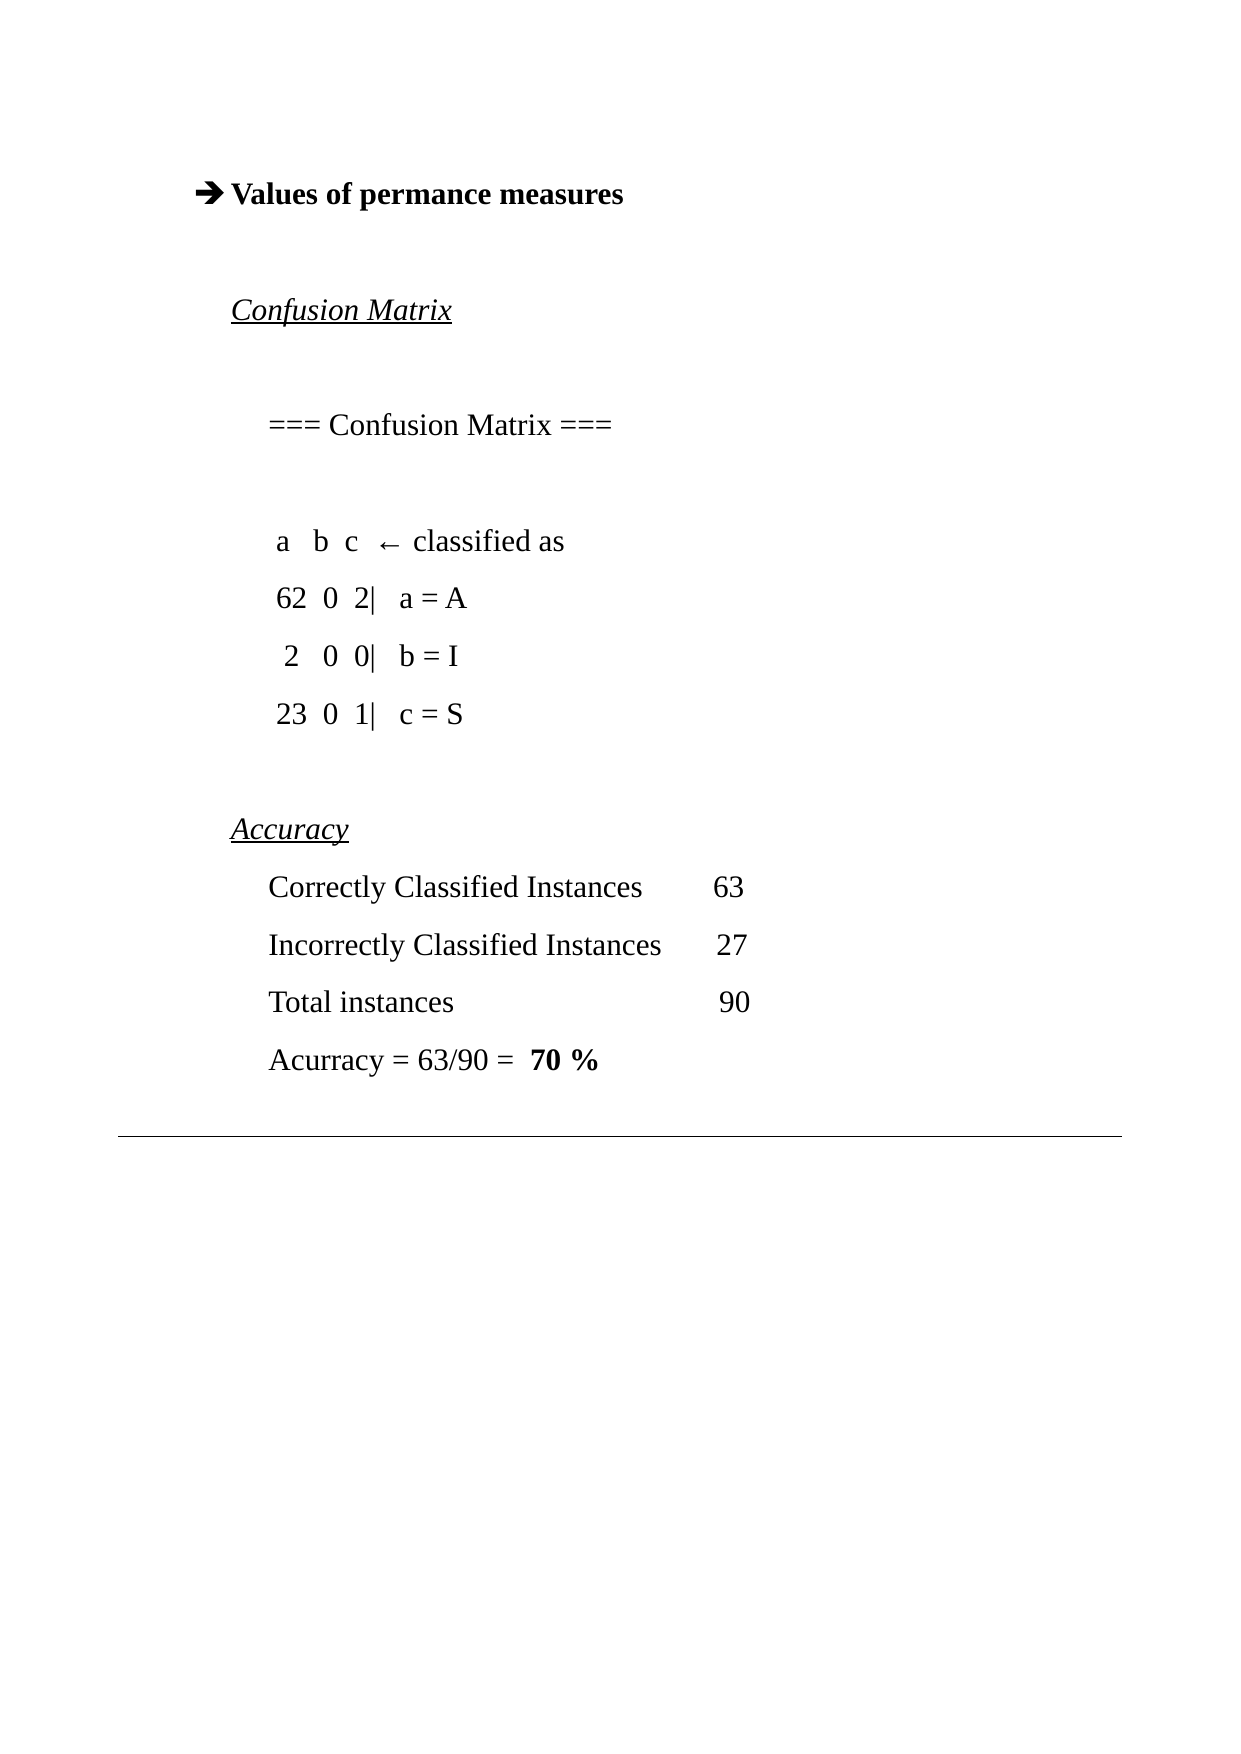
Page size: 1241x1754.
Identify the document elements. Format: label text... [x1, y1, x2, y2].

list Accuracy [193, 810, 1122, 846]
list 2 0 0| b = I [231, 637, 1122, 673]
list === Confusion Matrix === [231, 406, 1122, 442]
list a b c ← classified as [231, 522, 1122, 558]
list Acurracy = 63/90 = 70 % [231, 1041, 1122, 1077]
list Total instances 90 [231, 983, 1122, 1019]
list 62 0 2| a = A [231, 579, 1122, 616]
list Correctly Classified Instances 63 [231, 868, 1122, 904]
list 23 0 1| c = S [231, 695, 1122, 731]
list Incorrectly Classified Instances 27 [231, 926, 1122, 962]
list Values of permance measures [193, 176, 1122, 212]
list Confusion Matrix [193, 291, 1122, 327]
